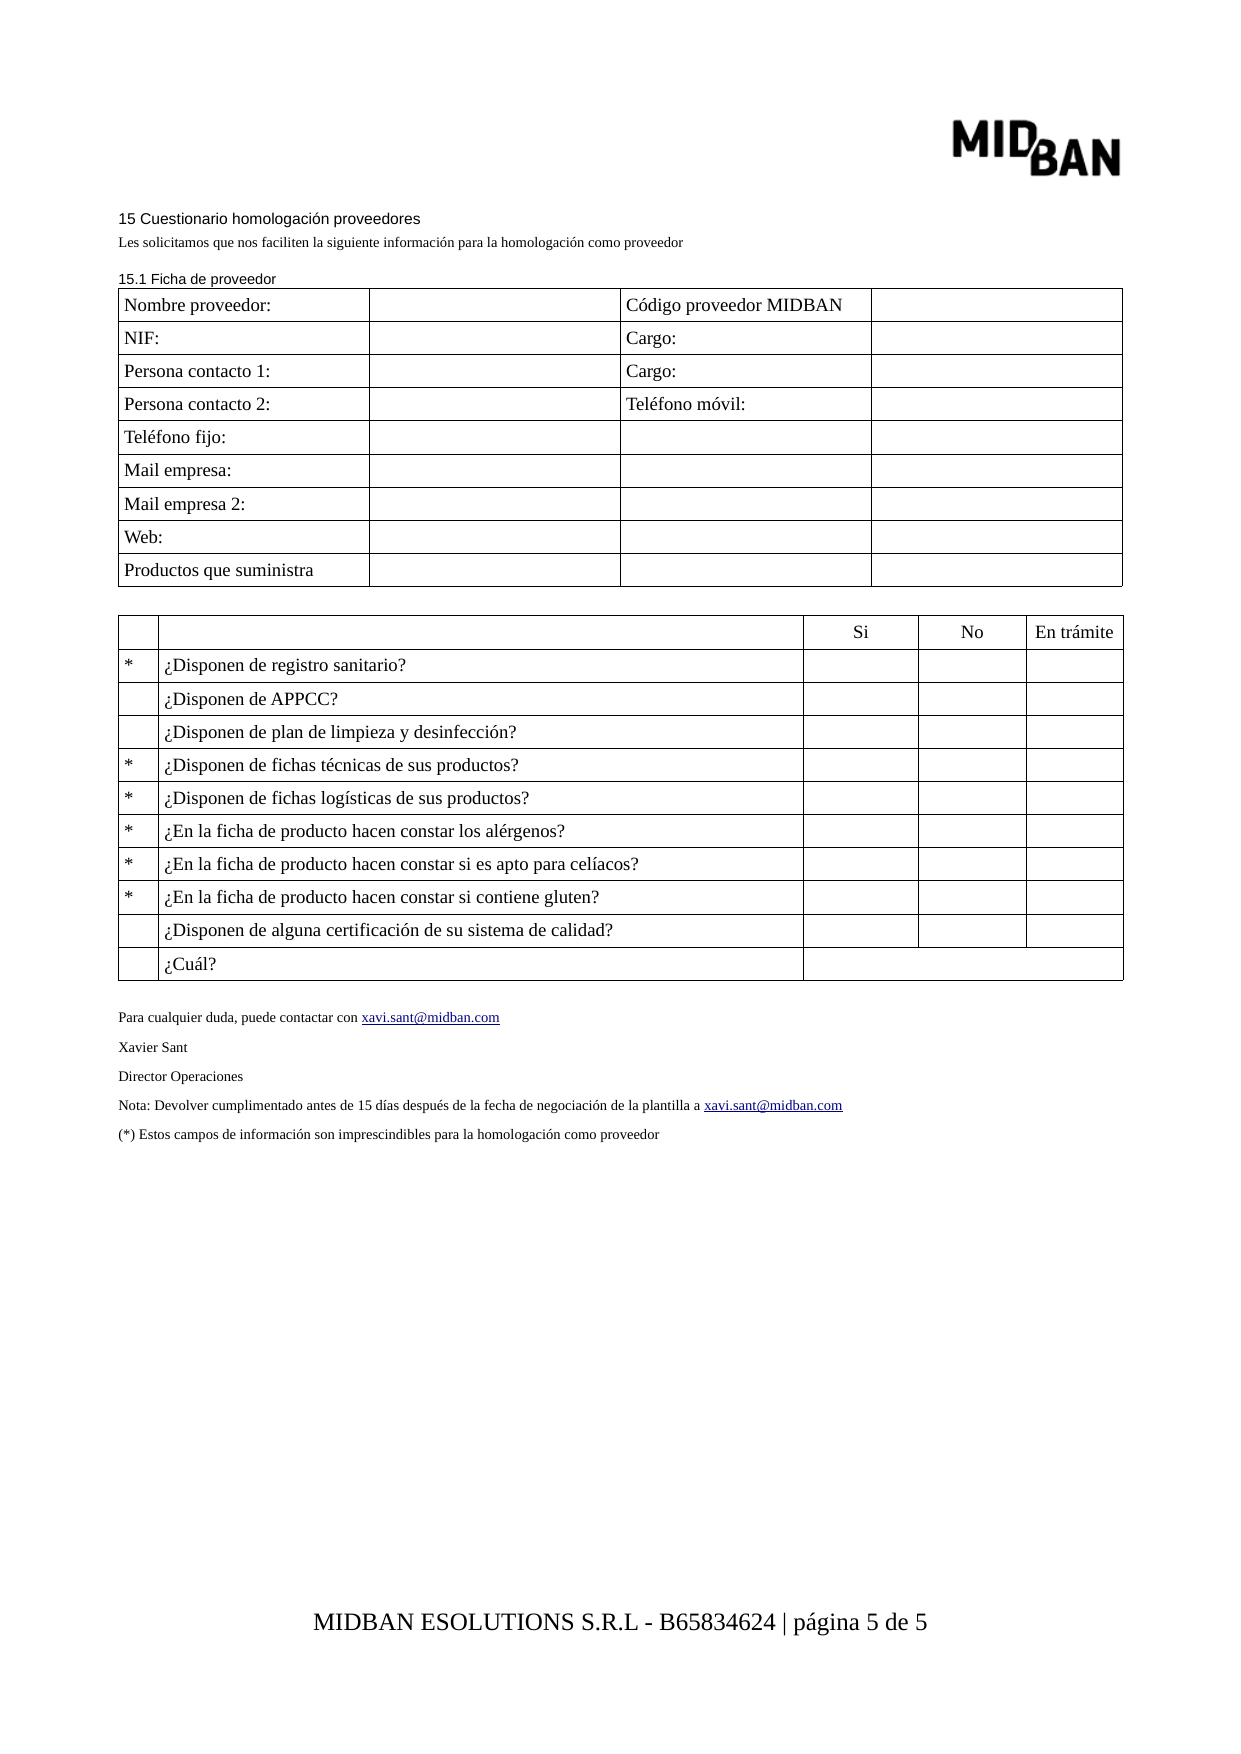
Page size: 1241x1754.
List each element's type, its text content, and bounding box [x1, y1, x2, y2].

table_cell [872, 554, 1122, 586]
table_cell [804, 650, 918, 682]
table_header [872, 289, 1122, 321]
table_cell Productos que suministra [119, 554, 369, 586]
table_cell [119, 683, 158, 715]
picture [951, 118, 1123, 179]
table_cell Persona contacto 1: [119, 355, 369, 387]
table_cell [804, 815, 918, 847]
table_cell [872, 455, 1122, 487]
table_cell * [119, 881, 158, 913]
table_cell [804, 848, 918, 880]
table_cell [919, 749, 1026, 781]
table_cell [370, 488, 620, 520]
table_cell Cargo: [621, 355, 871, 387]
table_cell [1027, 782, 1123, 814]
table_cell [370, 455, 620, 487]
table_cell [621, 488, 871, 520]
table_cell [370, 421, 620, 453]
table_cell * [119, 848, 158, 880]
table_cell [919, 716, 1026, 748]
table_cell [1027, 848, 1123, 880]
subtitle Ficha de proveedor [118, 270, 1122, 287]
table_cell [1027, 881, 1123, 913]
table_cell [119, 716, 158, 748]
table_cell ¿Cuál? [159, 948, 803, 980]
table_cell ¿Disponen de registro sanitario? [159, 650, 803, 682]
table_cell ¿En la ficha de producto hacen constar si es apto para celíacos? [159, 848, 803, 880]
text Para cualquier duda, puede contactar con xavi.sant@midban.com [118, 1009, 1122, 1026]
table_cell [119, 915, 158, 947]
table_cell [804, 683, 918, 715]
text Xavier Sant [118, 1038, 1122, 1055]
table_cell * [119, 650, 158, 682]
text Les solicitamos que nos faciliten la siguiente información para la homologación como proveedor [118, 234, 1122, 251]
table_cell Cargo: [621, 322, 871, 354]
table_cell [1027, 815, 1123, 847]
table_cell [919, 683, 1026, 715]
table_header En trámite [1027, 616, 1123, 648]
table_cell ¿Disponen de alguna certificación de su sistema de calidad? [159, 915, 803, 947]
table_cell [804, 749, 918, 781]
table_cell [919, 848, 1026, 880]
table_cell ¿En la ficha de producto hacen constar los alérgenos? [159, 815, 803, 847]
table_cell [621, 455, 871, 487]
table_cell [804, 782, 918, 814]
table_cell [1027, 915, 1123, 947]
table_cell [370, 521, 620, 553]
table_cell [1027, 749, 1123, 781]
table_header No [919, 616, 1026, 648]
table_cell [872, 322, 1122, 354]
table_cell [872, 421, 1122, 453]
table_cell [370, 388, 620, 420]
table_cell Teléfono móvil: [621, 388, 871, 420]
table_cell Mail empresa 2: [119, 488, 369, 520]
table_cell ¿Disponen de APPCC? [159, 683, 803, 715]
table_cell [804, 948, 1123, 980]
table_cell ¿Disponen de plan de limpieza y desinfección? [159, 716, 803, 748]
table_cell [621, 554, 871, 586]
table_cell [804, 716, 918, 748]
table_cell ¿Disponen de fichas logísticas de sus productos? [159, 782, 803, 814]
table_cell [119, 948, 158, 980]
table_cell [804, 915, 918, 947]
table_cell [1027, 650, 1123, 682]
text Director Operaciones [118, 1068, 1122, 1084]
table_cell [370, 554, 620, 586]
text Nota: Devolver cumplimentado antes de 15 días después de la fecha de negociación de la plantilla a xavi.sant@midban.com [118, 1097, 1122, 1114]
table_cell * [119, 749, 158, 781]
table_cell [621, 421, 871, 453]
table_cell Mail empresa: [119, 455, 369, 487]
table_header [370, 289, 620, 321]
table_header Nombre proveedor: [119, 289, 369, 321]
table_cell [919, 782, 1026, 814]
table_cell [919, 650, 1026, 682]
table_cell [872, 521, 1122, 553]
table_cell [370, 322, 620, 354]
table_cell [1027, 683, 1123, 715]
table_cell [1027, 716, 1123, 748]
table_cell [872, 388, 1122, 420]
table_cell * [119, 815, 158, 847]
table_cell ¿En la ficha de producto hacen constar si contiene gluten? [159, 881, 803, 913]
table_cell [872, 355, 1122, 387]
table_cell [804, 881, 918, 913]
table_cell Persona contacto 2: [119, 388, 369, 420]
table_cell Web: [119, 521, 369, 553]
table_cell NIF: [119, 322, 369, 354]
text (*) Estos campos de información son imprescindibles para la homologación como proveedor [118, 1126, 1122, 1143]
table_cell [872, 488, 1122, 520]
subtitle Cuestionario homologación proveedores [118, 209, 1122, 228]
table_cell [919, 881, 1026, 913]
table_header [159, 616, 803, 648]
table_cell [621, 521, 871, 553]
table_cell Teléfono fijo: [119, 421, 369, 453]
table_cell [919, 915, 1026, 947]
table_cell [370, 355, 620, 387]
table_cell * [119, 782, 158, 814]
table_header [119, 616, 158, 648]
table_header Código proveedor MIDBAN [621, 289, 871, 321]
table_cell ¿Disponen de fichas técnicas de sus productos? [159, 749, 803, 781]
table_header Si [804, 616, 918, 648]
table_cell [919, 815, 1026, 847]
